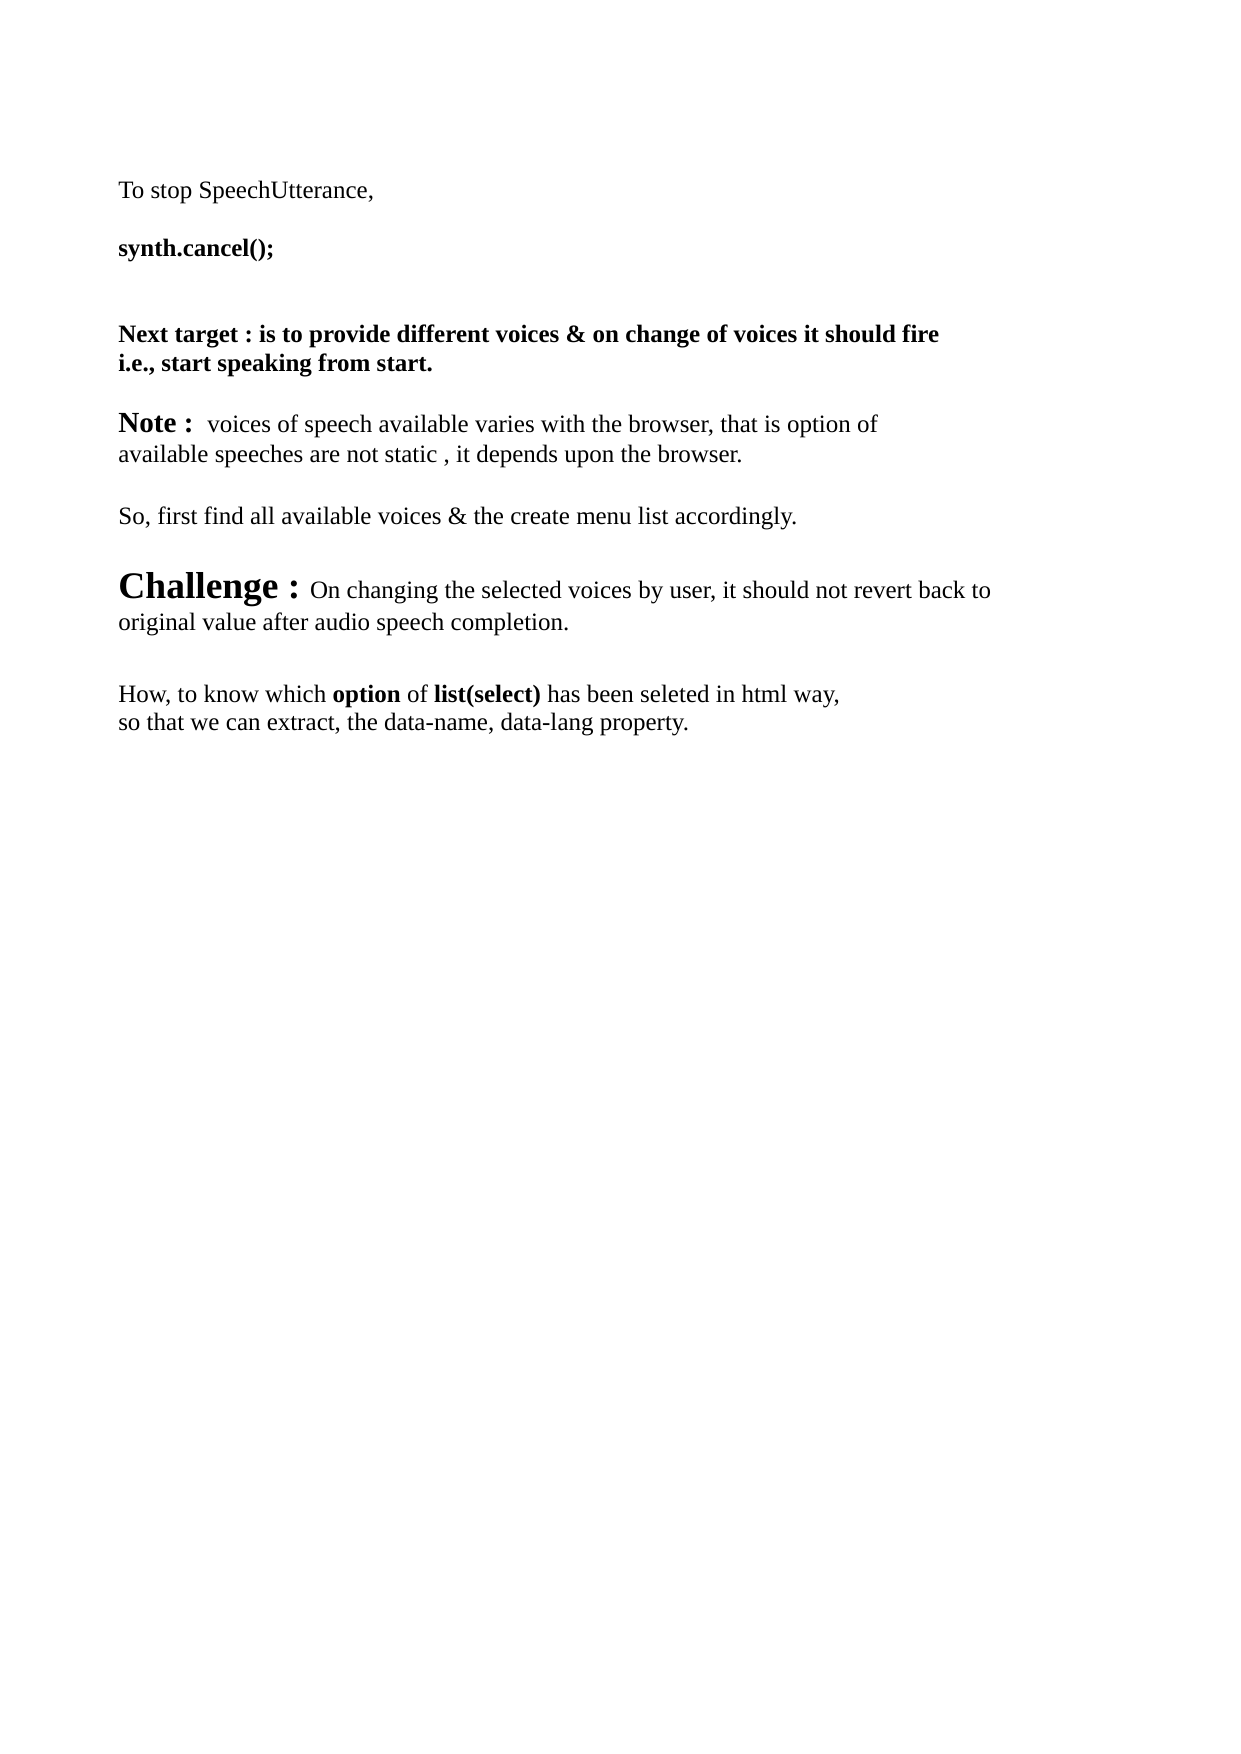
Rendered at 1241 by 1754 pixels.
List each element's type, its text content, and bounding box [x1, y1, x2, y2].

text so that we can extract, the data-name, data-lang property. [118, 707, 1122, 736]
text Note : voices of speech available varies with the browser, that is option of [118, 406, 1122, 439]
text available speeches are not static , it depends upon the browser. [118, 439, 1122, 468]
text How, to know which option of list(select) has been seleted in html way, [118, 679, 1122, 707]
text Next target : is to provide different voices & on change of voices it should fire [118, 319, 1122, 348]
text synth.cancel(); [118, 233, 1122, 262]
text Challenge : On changing the selected voices by user, it should not revert back to [118, 564, 1122, 607]
text i.e., start speaking from start. [118, 348, 1122, 377]
text So, first find all available voices & the create menu list accordingly. [118, 501, 1122, 530]
text To stop SpeechUtterance, [118, 176, 1122, 204]
text original value after audio speech completion. [118, 607, 1122, 636]
